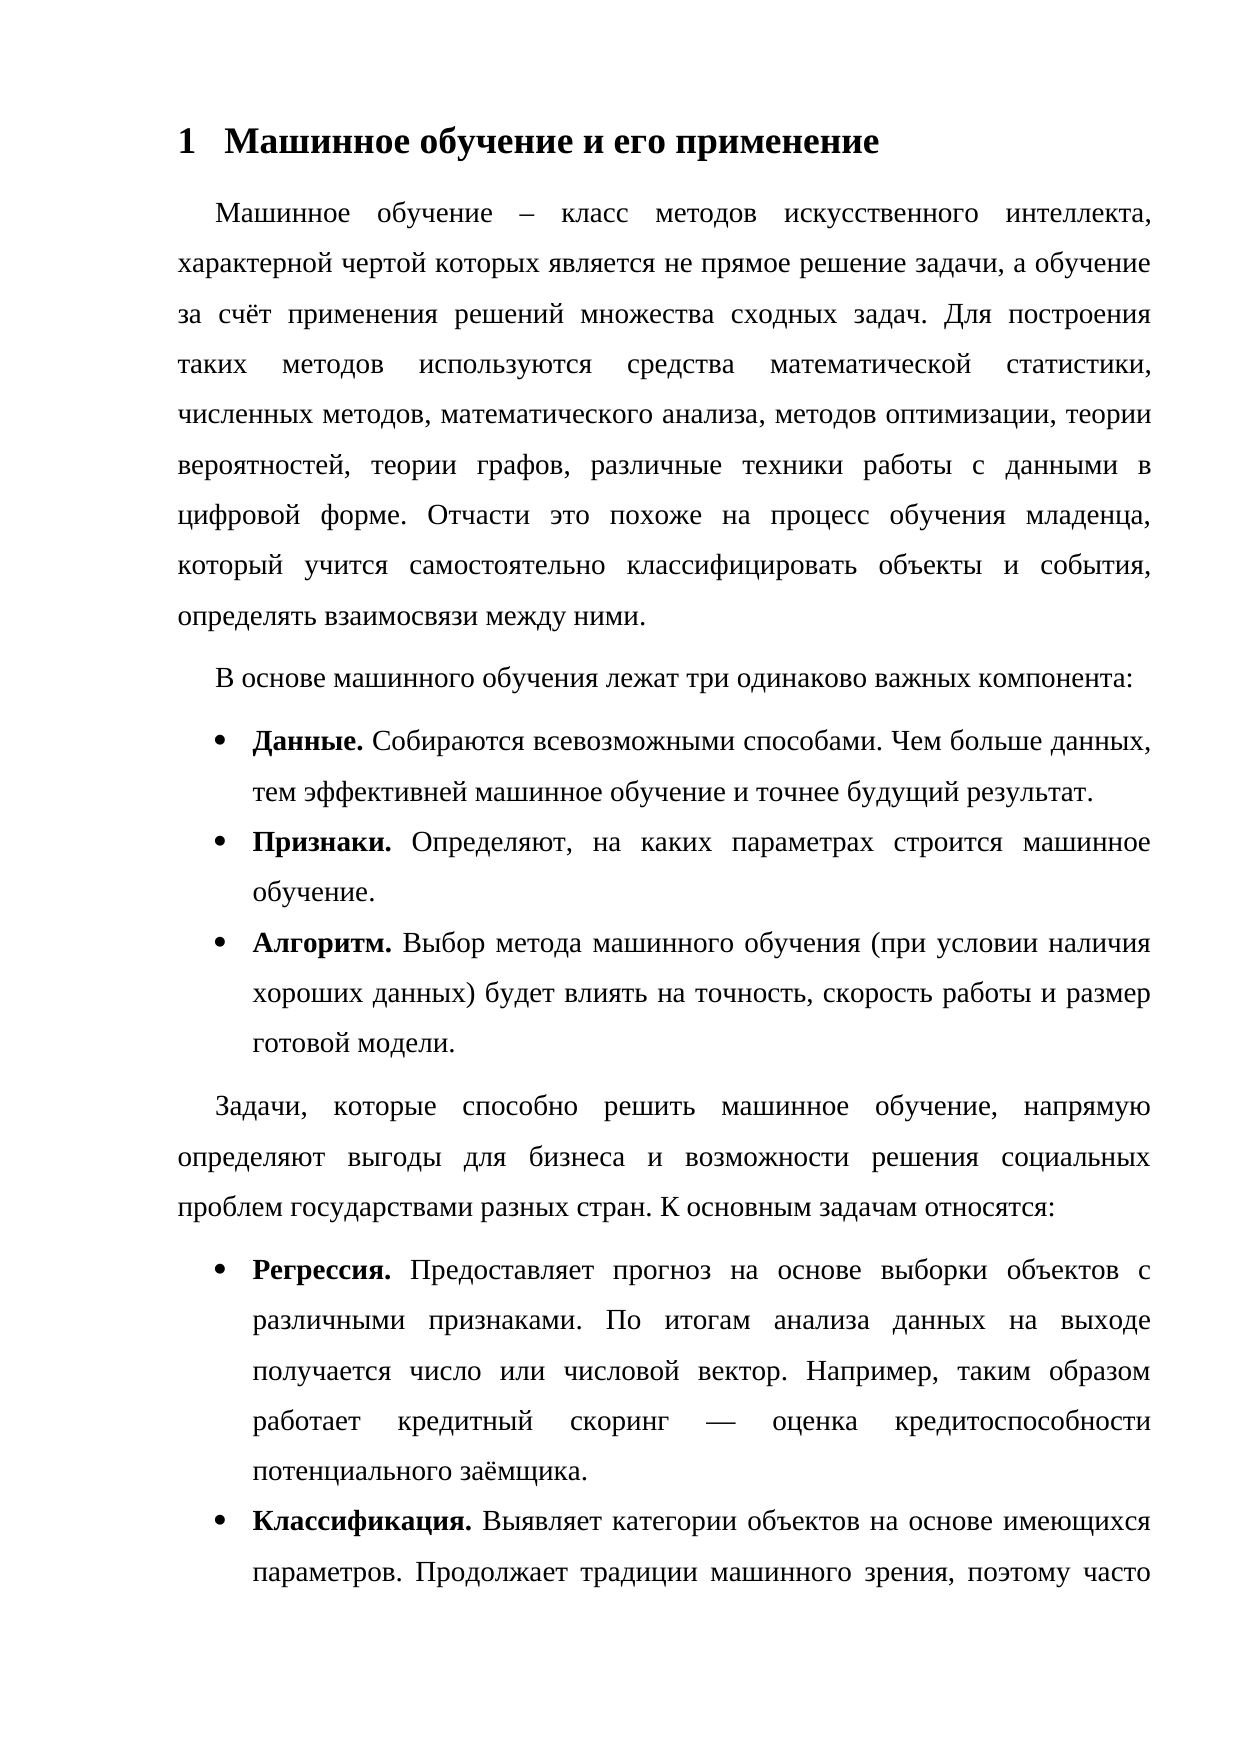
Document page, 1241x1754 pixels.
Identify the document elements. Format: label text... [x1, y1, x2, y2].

text В основе машинного обучения лежат три одинаково важных компонента: [177, 661, 1152, 694]
text Машинное обучение – класс методов искусственного интеллекта, характерной чертой которых является не прямое решение задачи, а обучение за счёт применения решений множества сходных задач. Для построения таких методов используются средства математической статистики, численных методов, математического анализа, методов оптимизации, теории вероятностей, теории графов, различные техники работы с данными в цифровой форме. Отчасти это похоже на процесс обучения младенца, который учится самостоятельно классифицировать объекты и события, определять взаимосвязи между ними. [177, 195, 1152, 631]
list Алгоритм. Выбор метода машинного обучения (при условии наличия хороших данных) будет влиять на точность, скорость работы и размер готовой модели. [215, 925, 1152, 1059]
list Регрессия. Предоставляет прогноз на основе выборки объектов с различными признаками. По итогам анализа данных на выходе получается число или числовой вектор. Например, таким образом работает кредитный скоринг — оценка кредитоспособности потенциального заёмщика. [215, 1252, 1152, 1487]
list Данные. Собираются всевозможными способами. Чем больше данных, тем эффективней машинное обучение и точнее будущий результат. [215, 723, 1152, 807]
list Признаки. Определяют, на каких параметрах строится машинное обучение. [215, 824, 1152, 908]
text Задачи, которые способно решить машинное обучение, напрямую определяют выгоды для бизнеса и возможности решения социальных проблем государствами разных стран. К основным задачам относятся: [177, 1088, 1152, 1223]
subtitle Машинное обучение и его применение [177, 118, 1152, 161]
list Классификация. Выявляет категории объектов на основе имеющихся параметров. Продолжает традиции машинного зрения, поэтому часто [215, 1503, 1152, 1587]
